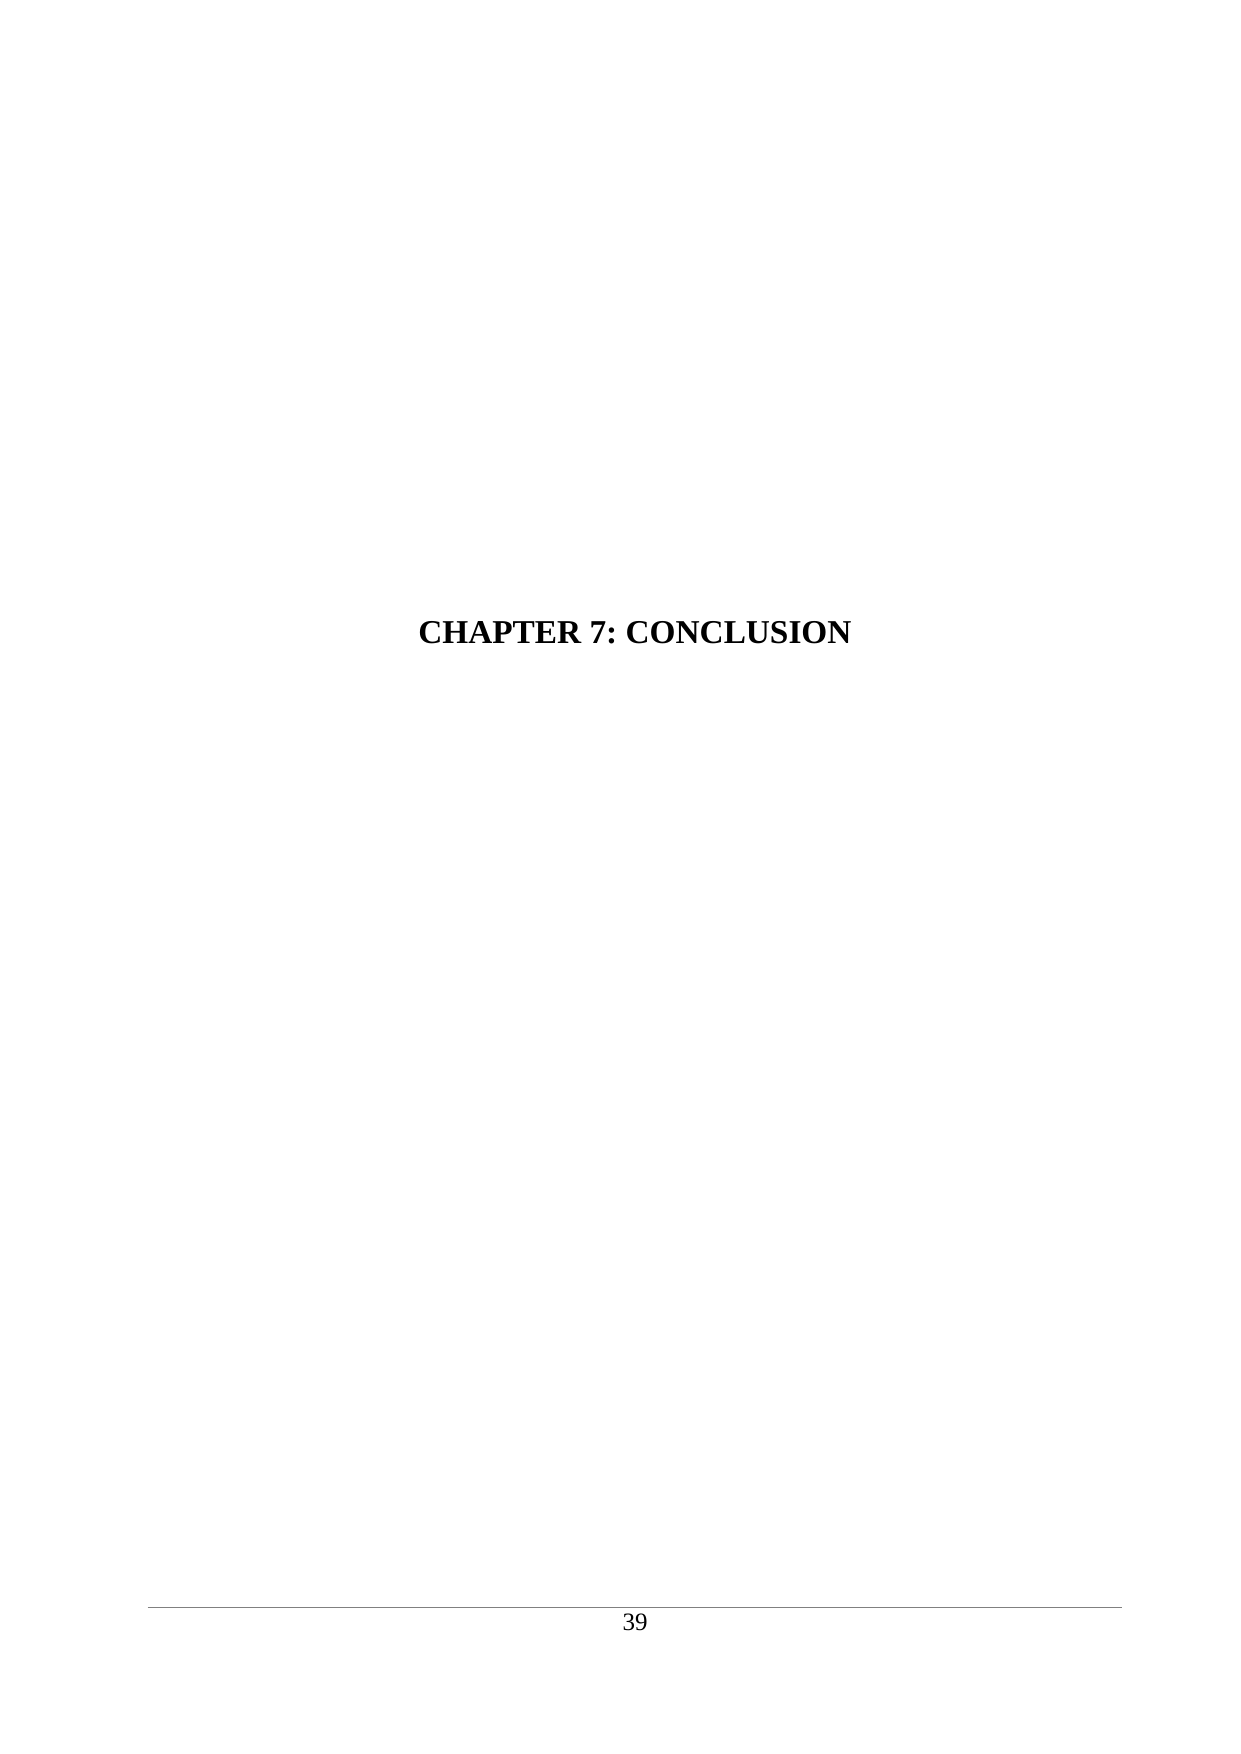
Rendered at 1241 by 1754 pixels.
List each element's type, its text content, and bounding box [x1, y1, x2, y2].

text CHAPTER 7: CONCLUSION [148, 612, 1122, 651]
